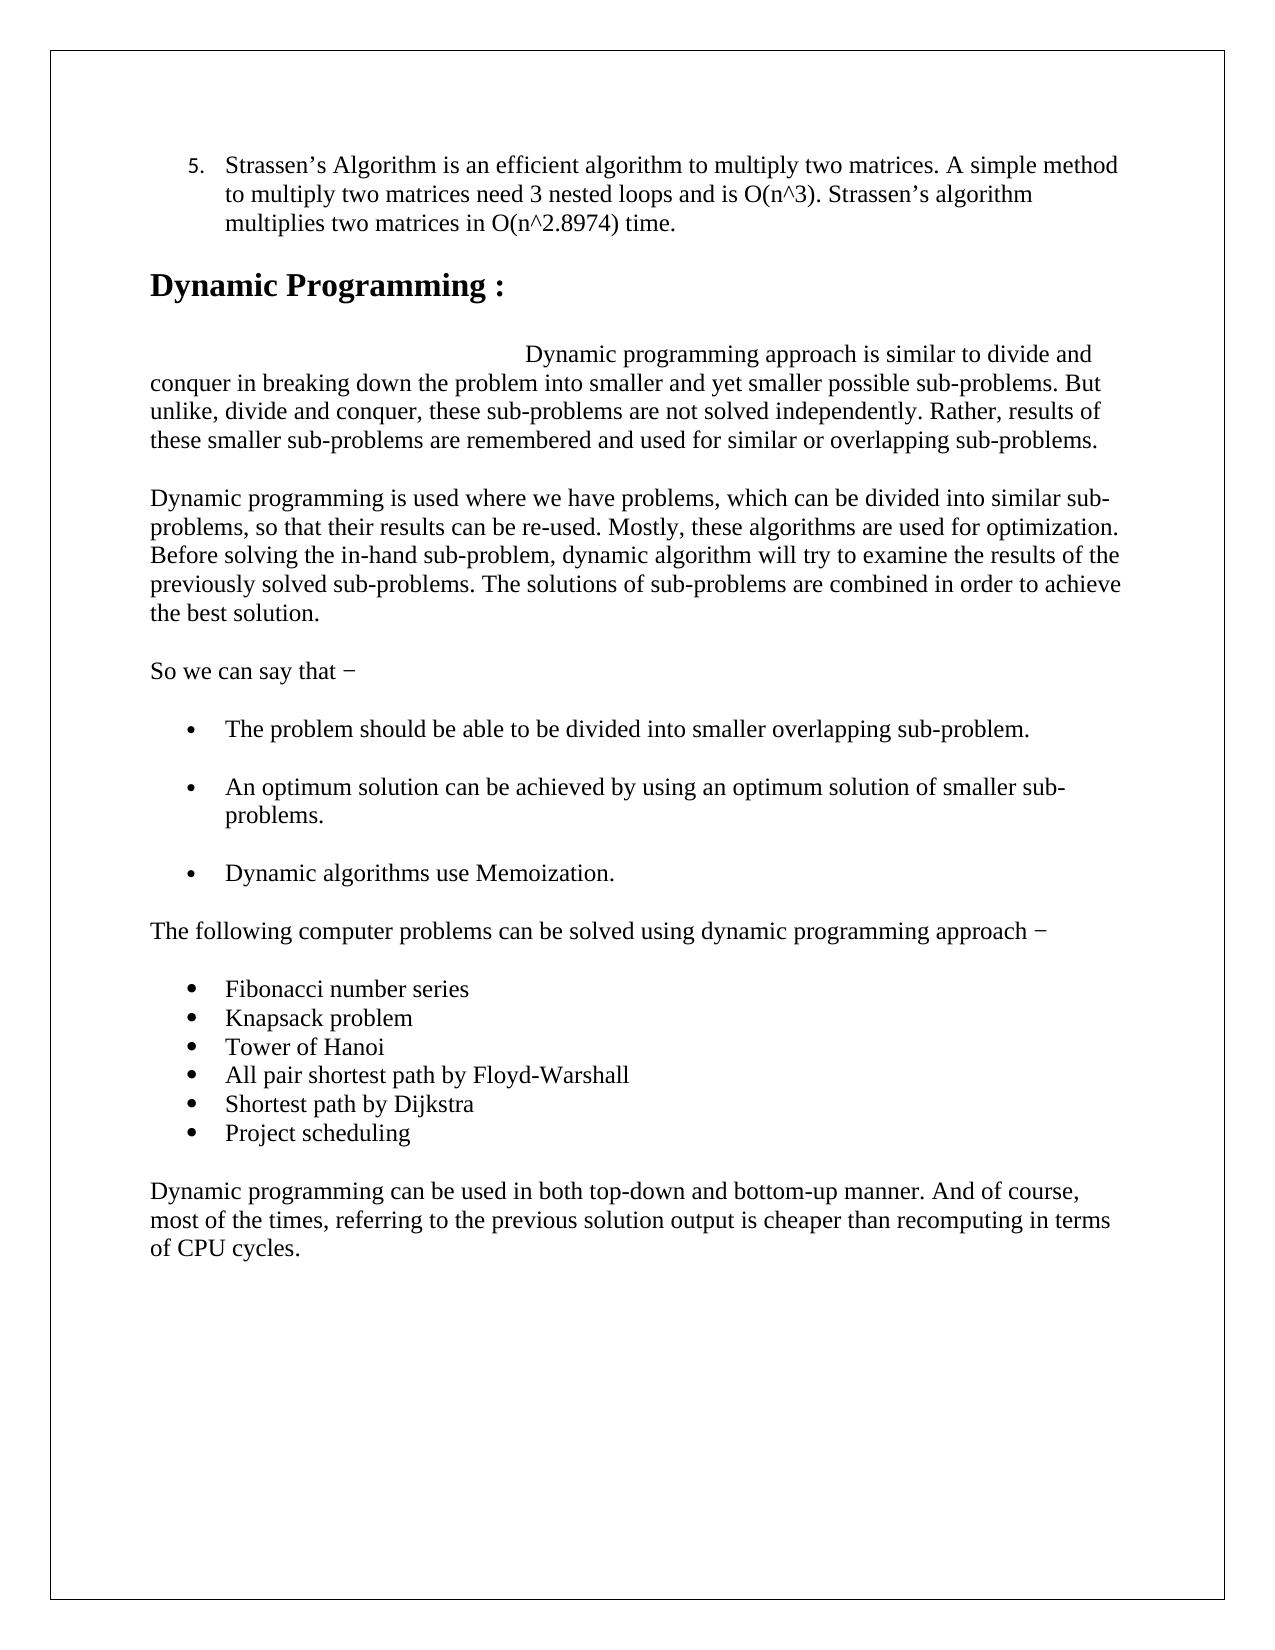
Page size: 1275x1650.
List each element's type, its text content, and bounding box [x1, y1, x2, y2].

text The following computer problems can be solved using dynamic programming approach − [150, 916, 1125, 945]
text Dynamic Programming : [150, 266, 1125, 304]
list Strassen’s Algorithm is an efficient algorithm to multiply two matrices. A simple method to multiply two matrices need 3 nested loops and is O(n^3). Strassen’s algorithm multiplies two matrices in O(n^2.8974) time. [187, 150, 1125, 237]
text Dynamic programming approach is similar to divide and conquer in breaking down the problem into smaller and yet smaller possible sub-problems. But unlike, divide and conquer, these sub-problems are not solved independently. Rather, results of these smaller sub-problems are remembered and used for similar or overlapping sub-problems. [150, 339, 1125, 454]
list Tower of Hanoi [187, 1032, 1125, 1061]
text Dynamic programming can be used in both top-down and bottom-up manner. And of course, most of the times, referring to the previous solution output is cheaper than recomputing in terms of CPU cycles. [150, 1176, 1125, 1262]
list Shortest path by Dijkstra [187, 1089, 1125, 1118]
text Dynamic programming is used where we have problems, which can be divided into similar sub-problems, so that their results can be re-used. Mostly, these algorithms are used for optimization. Before solving the in-hand sub-problem, dynamic algorithm will try to examine the results of the previously solved sub-problems. The solutions of sub-problems are combined in order to achieve the best solution. [150, 483, 1125, 627]
list Dynamic algorithms use Memoization. [187, 858, 1125, 887]
list Knapsack problem [187, 1003, 1125, 1032]
list The problem should be able to be divided into smaller overlapping sub-problem. [187, 714, 1125, 743]
list An optimum solution can be achieved by using an optimum solution of smaller sub-problems. [187, 772, 1125, 829]
list All pair shortest path by Floyd-Warshall [187, 1061, 1125, 1089]
text So we can say that − [150, 656, 1125, 685]
list Fibonacci number series [187, 974, 1125, 1003]
list Project scheduling [187, 1118, 1125, 1147]
